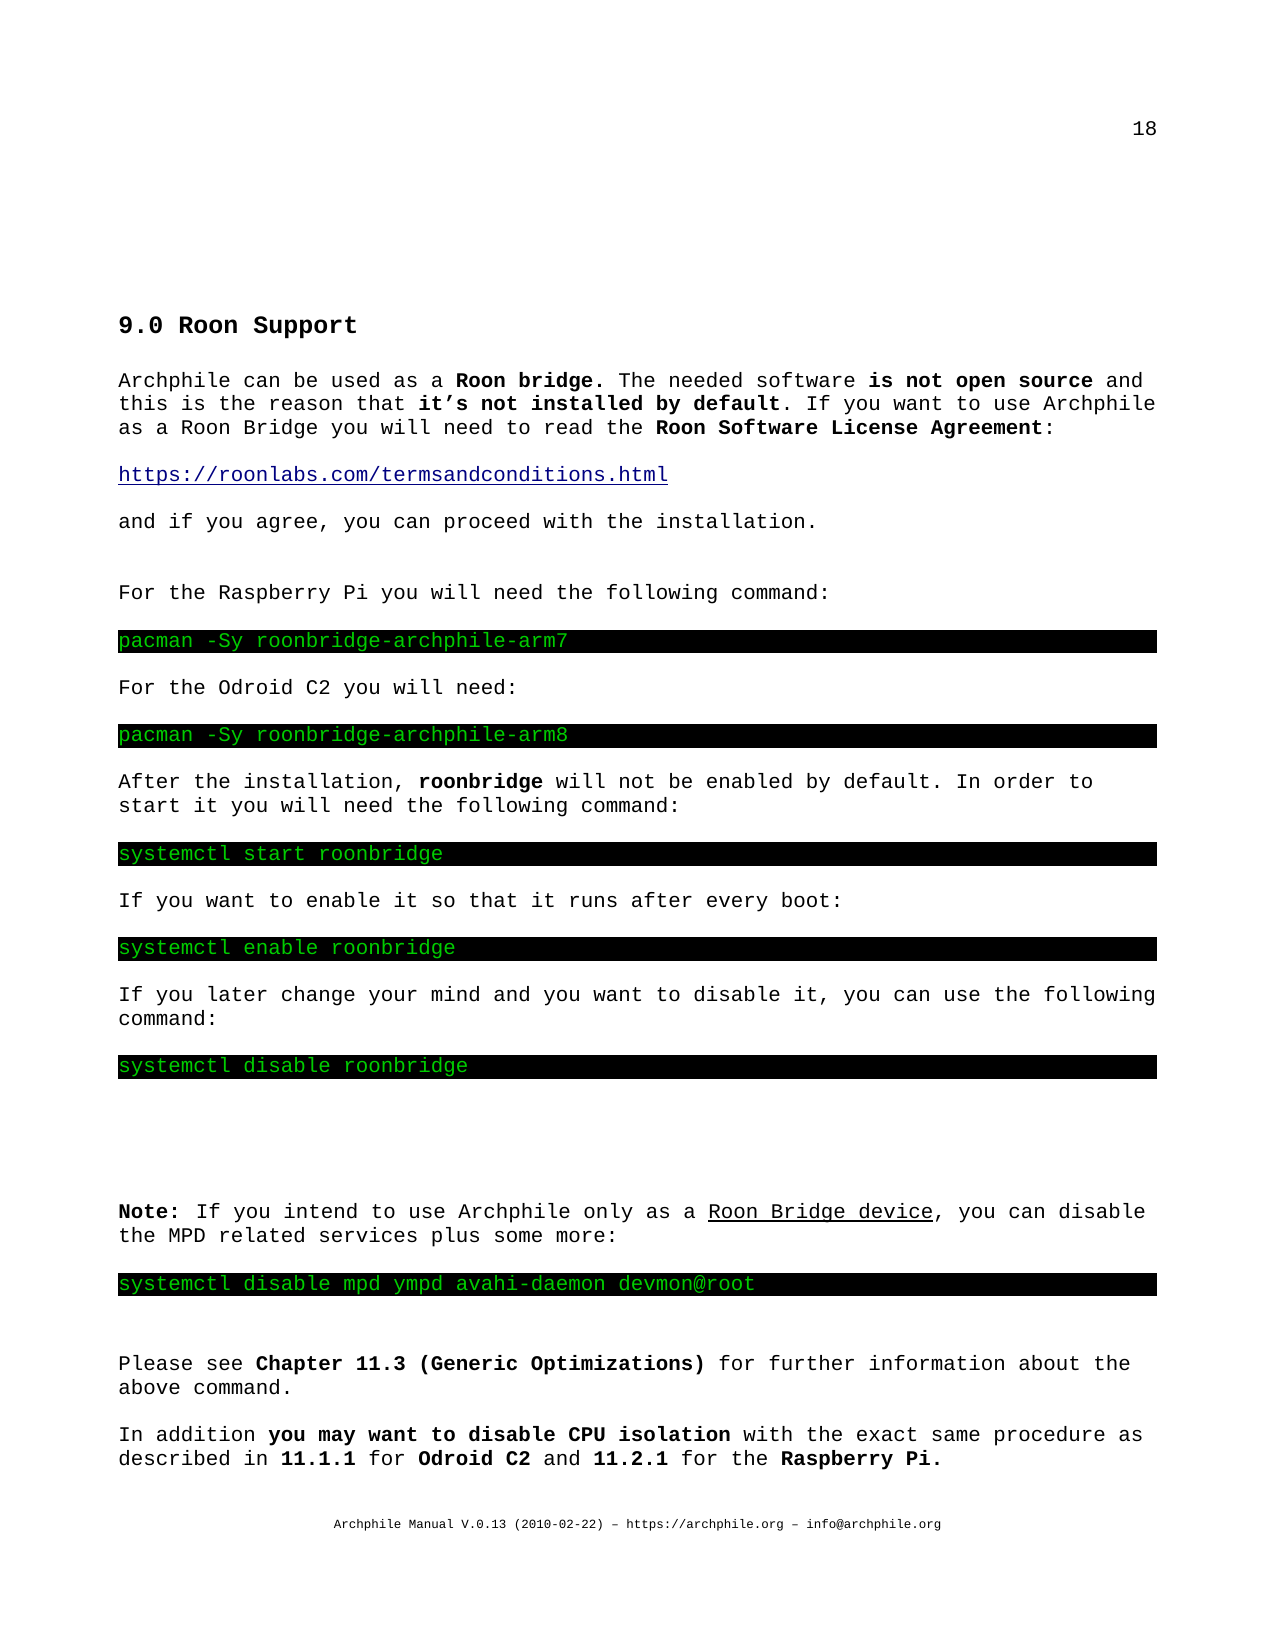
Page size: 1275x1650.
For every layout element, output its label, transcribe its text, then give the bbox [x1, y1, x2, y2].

text For the Odroid C2 you will need: [118, 677, 1157, 701]
text pacman -Sy roonbridge-archphile-arm7 [118, 630, 1157, 653]
text If you later change your mind and you want to disable it, you can use the following command: [118, 984, 1157, 1032]
text Archphile can be used as a Roon bridge. The needed software is not open source and this is the reason that it’s not installed by default. If you want to use Archphile as a Roon Bridge you will need to read the Roon Software License Agreement: [118, 369, 1157, 441]
text systemctl start roonbridge [118, 842, 1157, 866]
text systemctl disable mpd ympd avahi-daemon devmon@root [118, 1273, 1157, 1296]
text Note: If you intend to use Archphile only as a Roon Bridge device, you can disable the MPD related services plus some more: [118, 1197, 1157, 1249]
text and if you agree, you can proceed with the installation. [118, 511, 1157, 535]
text For the Raspberry Pi you will need the following command: [118, 582, 1157, 606]
text systemctl disable roonbridge [118, 1055, 1157, 1079]
text Please see Chapter 11.3 (Generic Optimizations) for further information about the above command. [118, 1353, 1157, 1400]
text pacman -Sy roonbridge-archphile-arm8 [118, 724, 1157, 748]
text If you want to enable it so that it runs after every boot: [118, 890, 1157, 913]
text systemctl enable roonbridge [118, 937, 1157, 961]
text 9.0 Roon Support [118, 313, 1157, 341]
text After the installation, roonbridge will not be enabled by default. In order to start it you will need the following command: [118, 772, 1157, 819]
text https://roonlabs.com/termsandconditions.html [118, 464, 1157, 488]
text In addition you may want to disable CPU isolation with the exact same procedure as described in 11.1.1 for Odroid C2 and 11.2.1 for the Raspberry Pi. [118, 1424, 1157, 1471]
